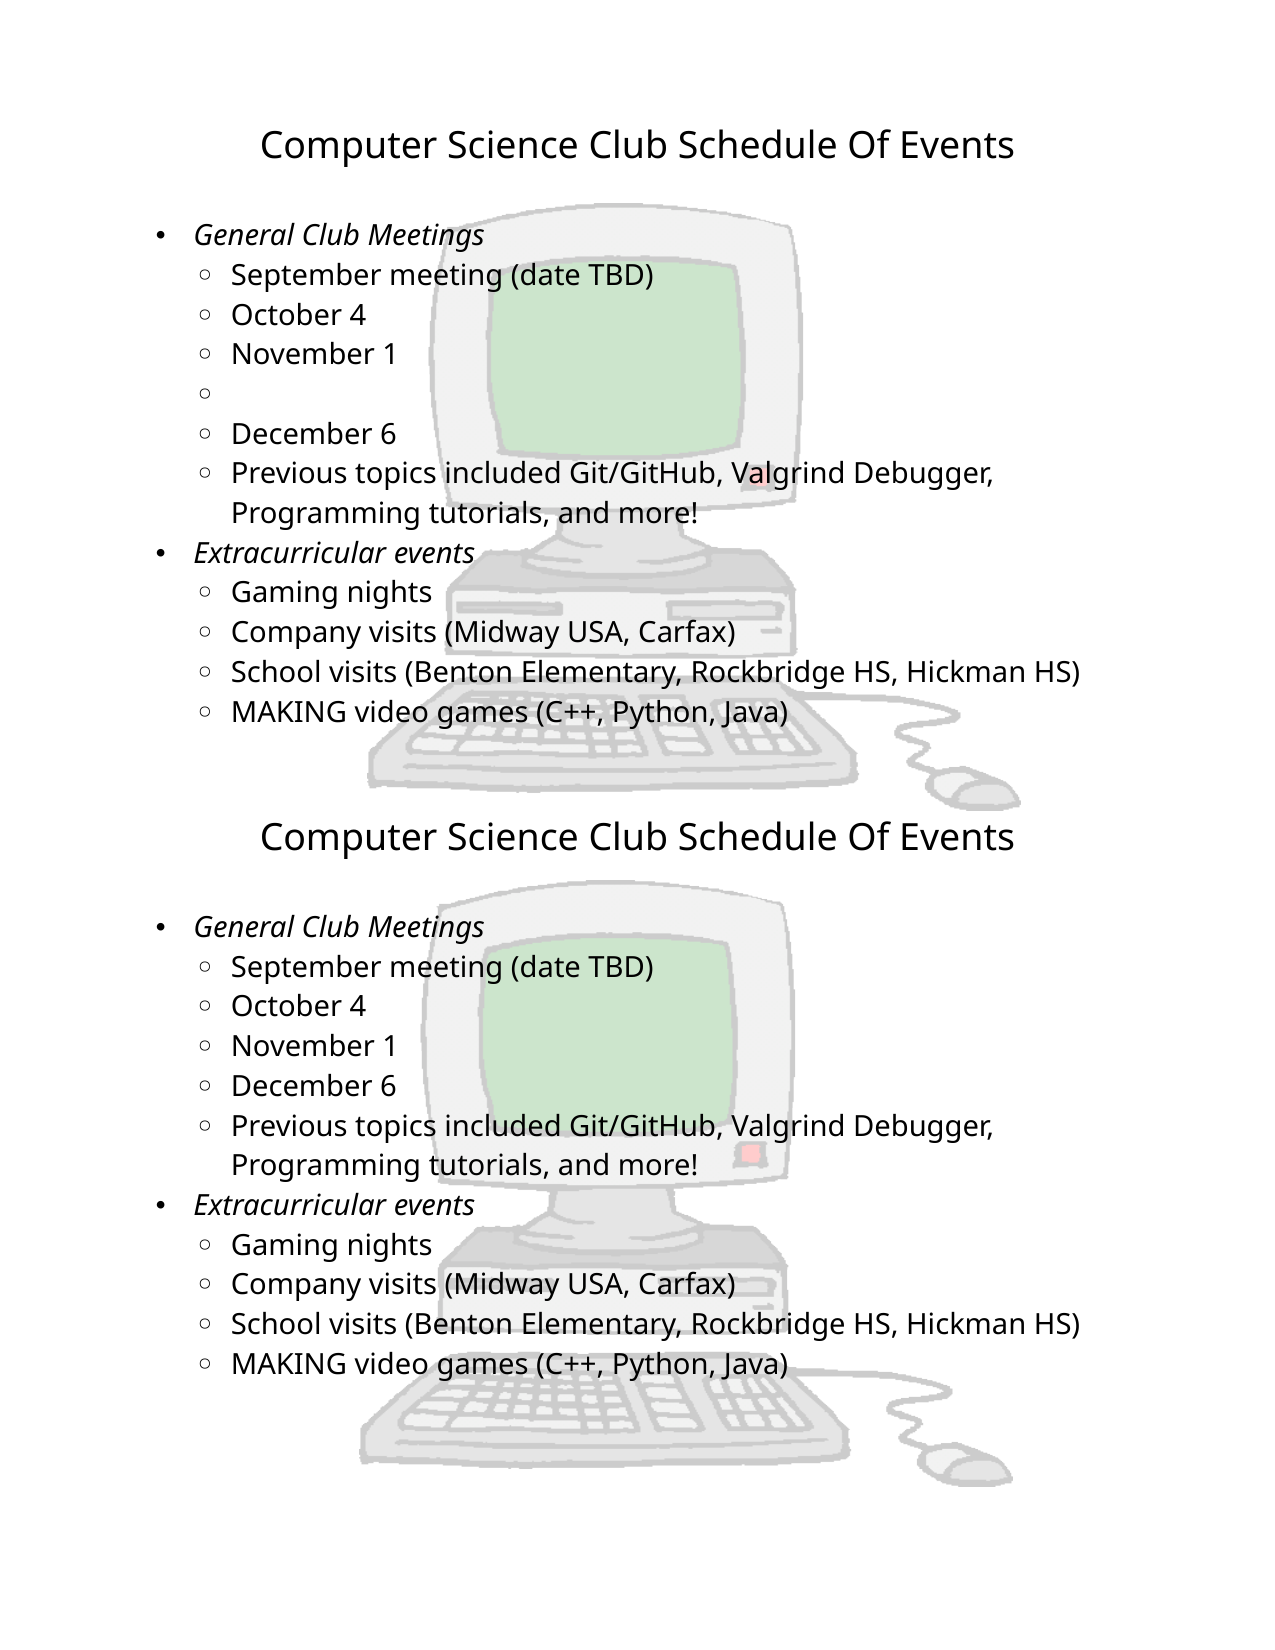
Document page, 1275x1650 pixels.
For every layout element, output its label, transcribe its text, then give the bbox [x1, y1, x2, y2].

list General Club Meetings [156, 214, 367, 254]
list Extracurricular events [156, 1184, 359, 1224]
list School visits (Benton Elementary, Rockbridge HS, Hickman HS) [193, 651, 367, 691]
list December 6 [1021, 413, 1157, 453]
list November 1 [1021, 334, 1157, 373]
list School visits (Benton Elementary, Rockbridge HS, Hickman HS) [193, 1303, 359, 1343]
list September meeting (date TBD) [193, 946, 359, 986]
list MAKING video games (C++, Python, Java) [1021, 691, 1157, 731]
list November 1 [1013, 1025, 1157, 1065]
list November 1 [193, 334, 367, 373]
list December 6 [193, 1065, 359, 1105]
list Previous topics included Git/GitHub, Valgrind Debugger, Programming tutorials, and more! [1013, 1105, 1157, 1184]
list Gaming nights [1013, 1224, 1157, 1263]
list School visits (Benton Elementary, Rockbridge HS, Hickman HS) [1021, 651, 1157, 691]
list Previous topics included Git/GitHub, Valgrind Debugger, Programming tutorials, and more! [1021, 453, 1157, 532]
list General Club Meetings [1013, 906, 1157, 946]
text Computer Science Club Schedule Of Events [118, 810, 1157, 861]
list Company visits (Midway USA, Carfax) [1021, 611, 1157, 651]
list December 6 [1013, 1065, 1157, 1105]
list School visits (Benton Elementary, Rockbridge HS, Hickman HS) [1013, 1303, 1157, 1343]
list MAKING video games (C++, Python, Java) [193, 1343, 359, 1383]
list Previous topics included Git/GitHub, Valgrind Debugger, Programming tutorials, and more! [193, 1105, 359, 1184]
list Extracurricular events [1013, 1184, 1157, 1224]
list October 4 [1013, 986, 1157, 1025]
text Computer Science Club Schedule Of Events [118, 118, 1157, 169]
list Gaming nights [193, 572, 367, 611]
list [1021, 294, 1157, 334]
list MAKING video games (C++, Python, Java) [193, 691, 367, 731]
list Gaming nights [193, 1224, 359, 1263]
list December 6 [193, 413, 367, 453]
list General Club Meetings [1021, 214, 1157, 254]
list September meeting (date TBD) [193, 254, 367, 294]
list Previous topics included Git/GitHub, Valgrind Debugger, Programming tutorials, and more! [193, 453, 367, 532]
list September meeting (date TBD) [1021, 254, 1157, 294]
list September meeting (date TBD) [1013, 946, 1157, 986]
list General Club Meetings [156, 906, 359, 946]
list Company visits (Midway USA, Carfax) [1013, 1263, 1157, 1303]
list Extracurricular events [1021, 532, 1157, 572]
list MAKING video games (C++, Python, Java) [1013, 1343, 1157, 1383]
list Company visits (Midway USA, Carfax) [193, 1263, 359, 1303]
list October 4 [193, 986, 359, 1025]
list Gaming nights [1021, 572, 1157, 611]
list Extracurricular events [156, 532, 367, 572]
list November 1 [193, 1025, 359, 1065]
list October 4 [193, 294, 367, 334]
list Company visits (Midway USA, Carfax) [193, 611, 367, 651]
